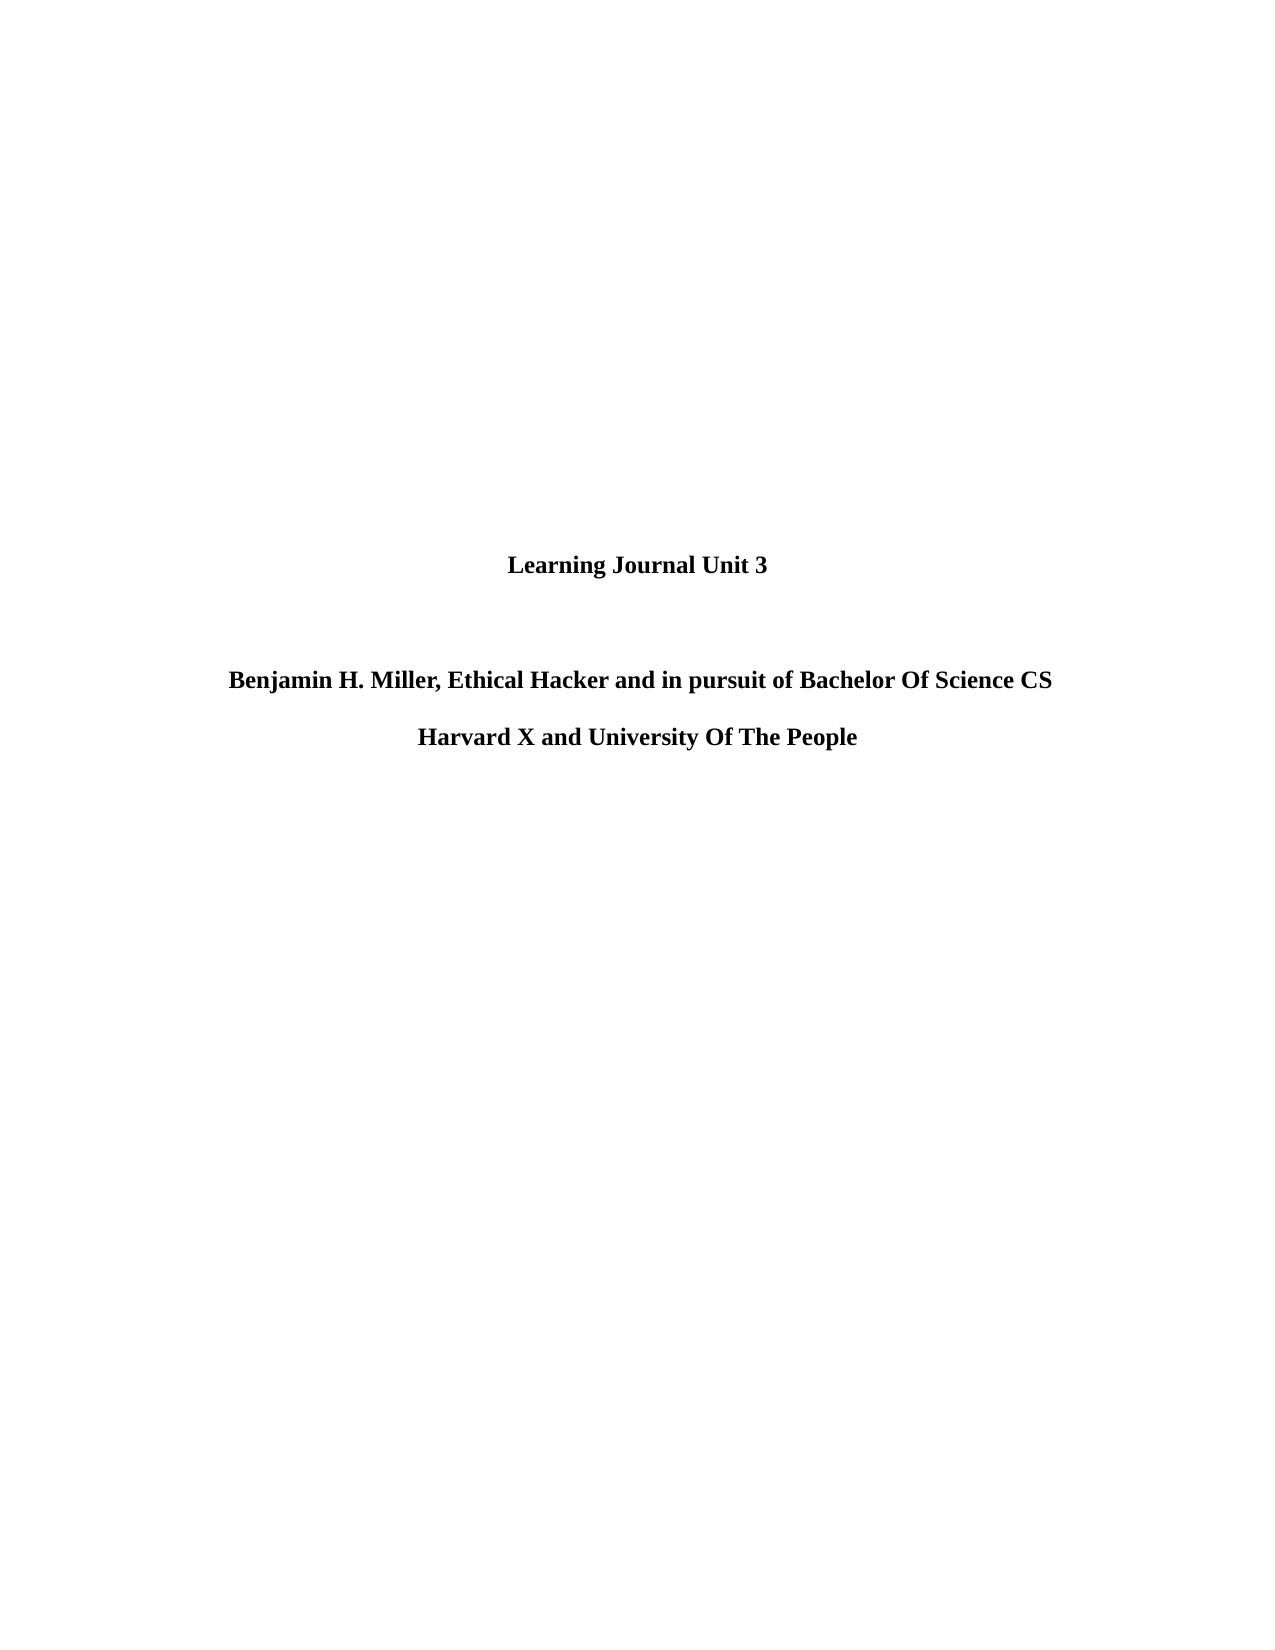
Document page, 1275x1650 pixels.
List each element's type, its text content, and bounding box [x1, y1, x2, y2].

title Learning Journal Unit 3 [118, 550, 1157, 578]
title Benjamin H. Miller, Ethical Hacker and in pursuit of Bachelor Of Science CS [118, 665, 1157, 693]
title Harvard X and University Of The People [118, 722, 1157, 751]
